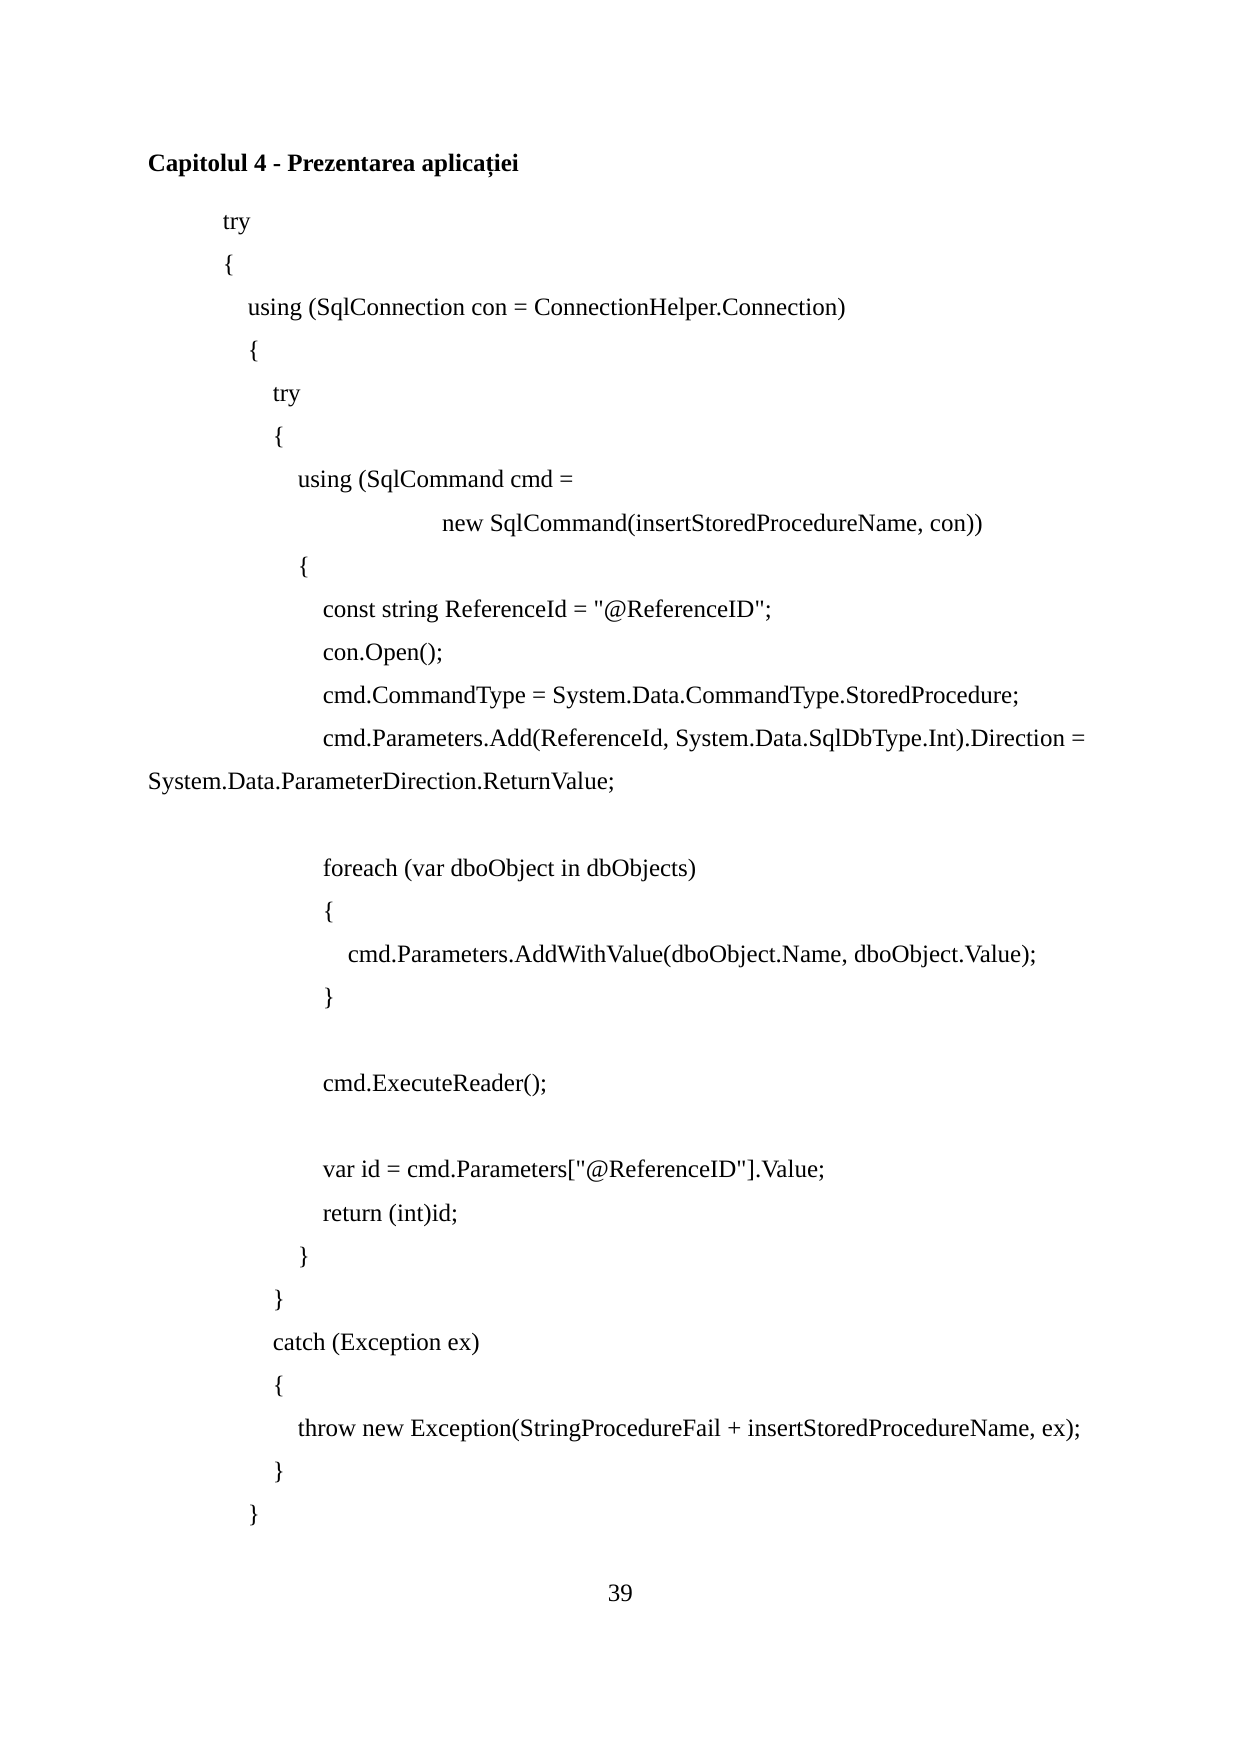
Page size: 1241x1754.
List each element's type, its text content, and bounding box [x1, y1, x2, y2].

text } [148, 1456, 1093, 1485]
text try [148, 206, 1093, 234]
text using (SqlConnection con = ConnectionHelper.Connection) [148, 292, 1093, 321]
text foreach (var dboObject in dbObjects) [148, 853, 1093, 881]
text } [148, 982, 1093, 1011]
text const string ReferenceId = "@ReferenceID"; [148, 594, 1093, 623]
text con.Open(); [148, 637, 1093, 666]
text { [148, 1370, 1093, 1399]
text { [148, 335, 1093, 364]
text { [148, 551, 1093, 579]
text cmd.Parameters.Add(ReferenceId, System.Data.SqlDbType.Int).Direction = System.Data.ParameterDirection.ReturnValue; [148, 723, 1093, 795]
text cmd.Parameters.AddWithValue(dboObject.Name, dboObject.Value); [148, 939, 1093, 968]
text var id = cmd.Parameters["@ReferenceID"].Value; [148, 1154, 1093, 1183]
text using (SqlCommand cmd = [148, 464, 1093, 493]
text } [148, 1284, 1093, 1313]
text cmd.CommandType = System.Data.CommandType.StoredProcedure; [148, 680, 1093, 709]
text catch (Exception ex) [148, 1327, 1093, 1356]
text } [148, 1499, 1093, 1528]
text throw new Exception(StringProcedureFail + insertStoredProcedureName, ex); [148, 1413, 1093, 1442]
text new SqlCommand(insertStoredProcedureName, con)) [148, 508, 1093, 536]
text return (int)id; [148, 1198, 1093, 1226]
text } [148, 1241, 1093, 1269]
text { [148, 896, 1093, 924]
text { [148, 421, 1093, 450]
text { [148, 249, 1093, 278]
text cmd.ExecuteReader(); [148, 1068, 1093, 1097]
text try [148, 378, 1093, 407]
